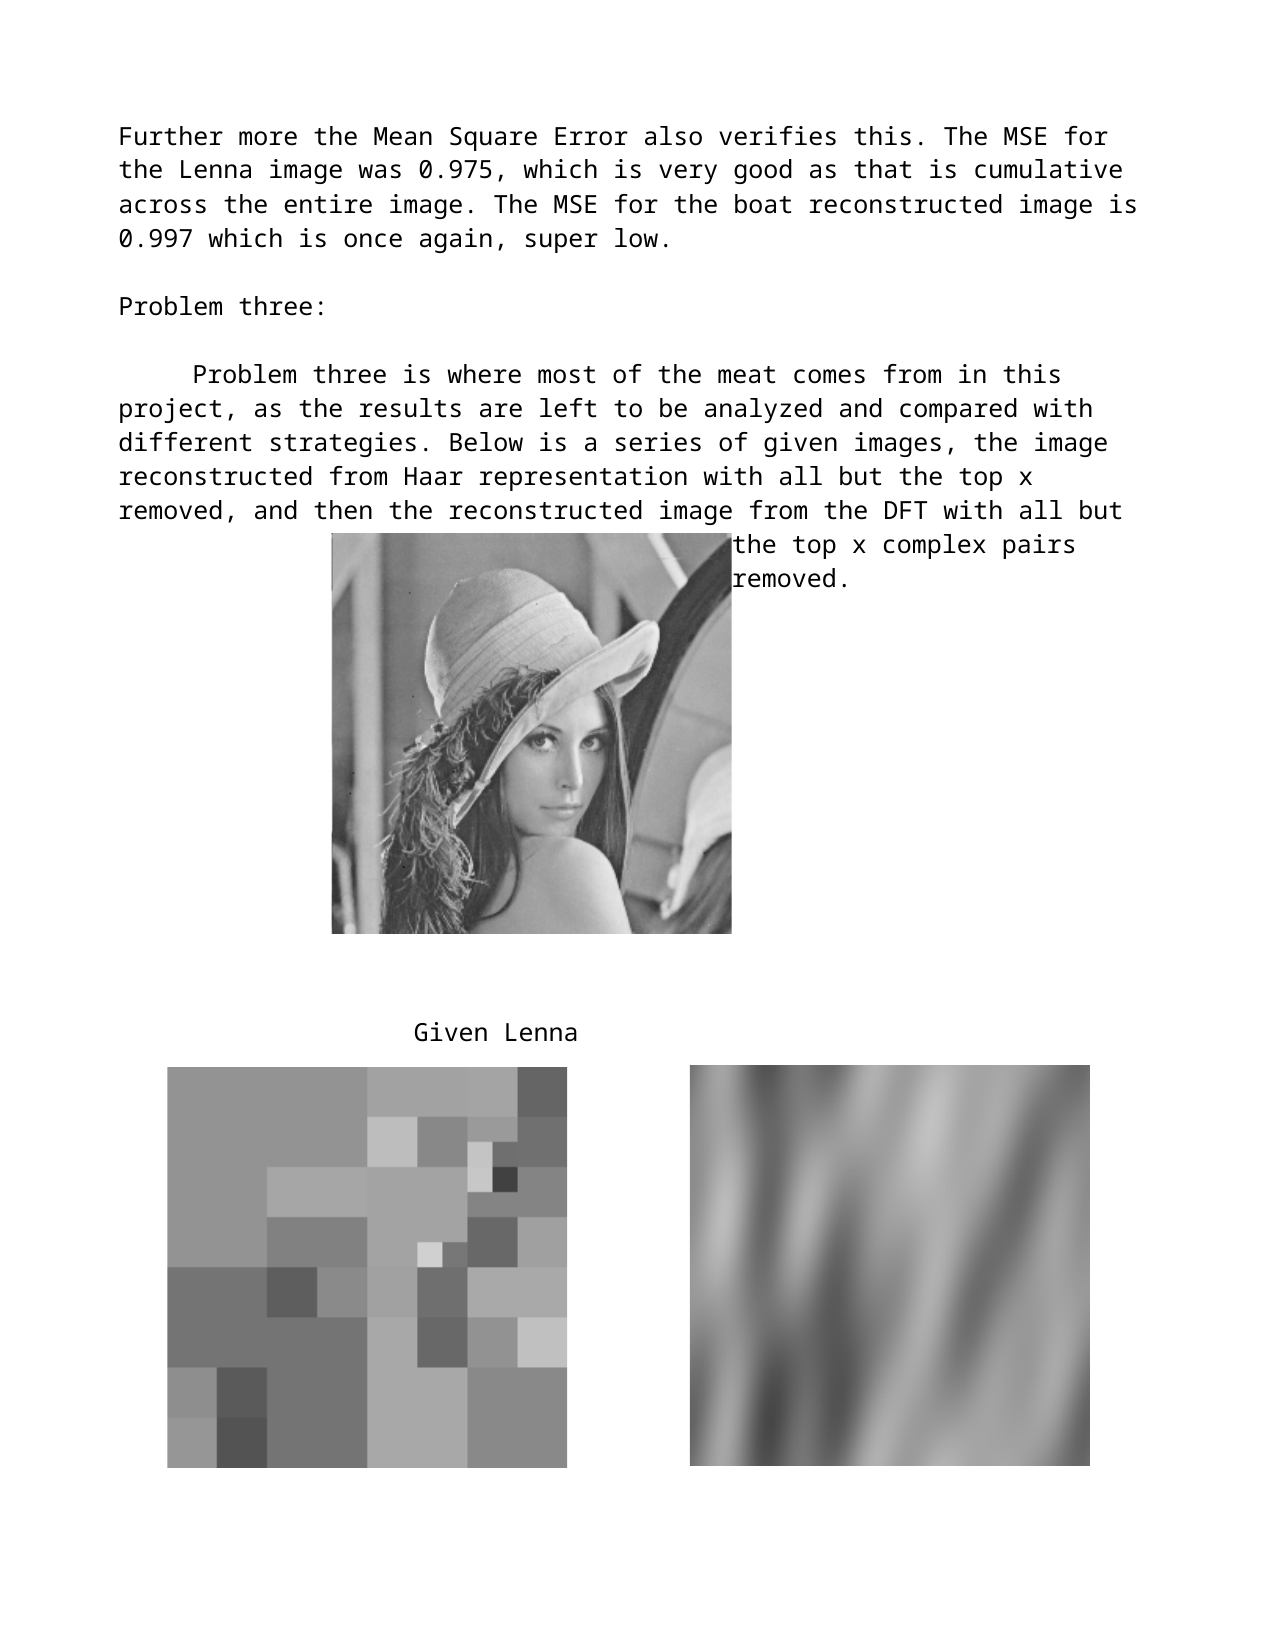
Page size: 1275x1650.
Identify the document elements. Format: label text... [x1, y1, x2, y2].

text Given Lenna [118, 1015, 1157, 1049]
text Problem three is where most of the meat comes from in this project, as the results are left to be analyzed and compared with different strategies. Below is a series of given images, the image reconstructed from Haar representation with all but the top x removed, and then the reconstructed image from the DFT with all but the top x complex pairs removed. [118, 357, 1157, 595]
picture [167, 1067, 568, 1468]
picture [689, 1065, 1090, 1466]
text Further more the Mean Square Error also verifies this. The MSE for the Lenna image was 0.975, which is very good as that is cumulative across the entire image. The MSE for the boat reconstructed image is 0.997 which is once again, super low. [118, 118, 1157, 254]
picture [331, 533, 732, 934]
text Problem three: [118, 288, 1157, 322]
